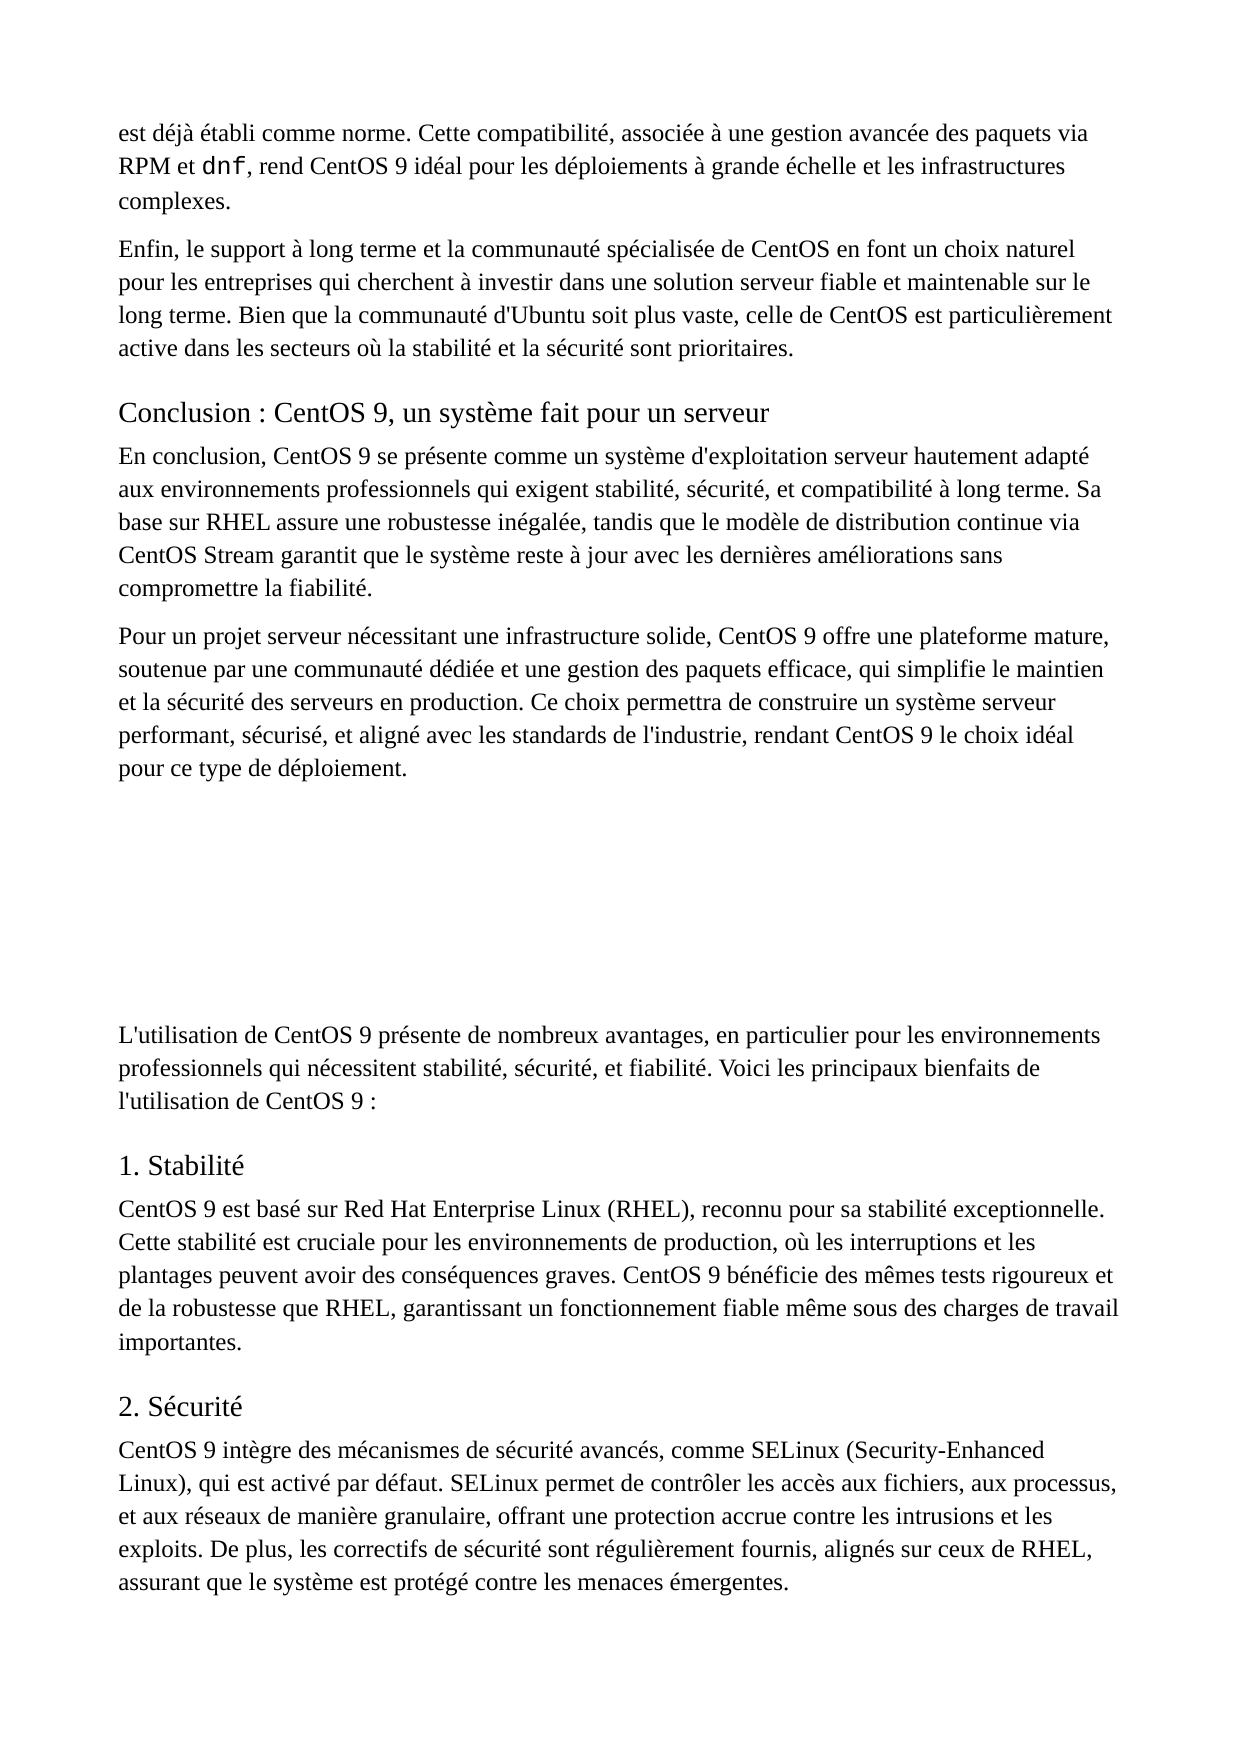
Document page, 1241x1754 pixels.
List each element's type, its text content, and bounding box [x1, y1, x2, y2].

text En conclusion, CentOS 9 se présente comme un système d'exploitation serveur hautement adapté aux environnements professionnels qui exigent stabilité, sécurité, et compatibilité à long terme. Sa base sur RHEL assure une robustesse inégalée, tandis que le modèle de distribution continue via CentOS Stream garantit que le système reste à jour avec les dernières améliorations sans compromettre la fiabilité. [118, 441, 1122, 602]
text L'utilisation de CentOS 9 présente de nombreux avantages, en particulier pour les environnements professionnels qui nécessitent stabilité, sécurité, et fiabilité. Voici les principaux bienfaits de l'utilisation de CentOS 9 : [118, 1020, 1122, 1115]
subtitle 2. Sécurité [118, 1389, 1122, 1422]
text Enfin, le support à long terme et la communauté spécialisée de CentOS en font un choix naturel pour les entreprises qui cherchent à investir dans une solution serveur fiable et maintenable sur le long terme. Bien que la communauté d'Ubuntu soit plus vaste, celle de CentOS est particulièrement active dans les secteurs où la stabilité et la sécurité sont prioritaires. [118, 234, 1122, 362]
text est déjà établi comme norme. Cette compatibilité, associée à une gestion avancée des paquets via RPM et dnf, rend CentOS 9 idéal pour les déploiements à grande échelle et les infrastructures complexes. [118, 118, 1122, 215]
text CentOS 9 intègre des mécanismes de sécurité avancés, comme SELinux (Security-Enhanced Linux), qui est activé par défaut. SELinux permet de contrôler les accès aux fichiers, aux processus, et aux réseaux de manière granulaire, offrant une protection accrue contre les intrusions et les exploits. De plus, les correctifs de sécurité sont régulièrement fournis, alignés sur ceux de RHEL, assurant que le système est protégé contre les menaces émergentes. [118, 1435, 1122, 1596]
text CentOS 9 est basé sur Red Hat Enterprise Linux (RHEL), reconnu pour sa stabilité exceptionnelle. Cette stabilité est cruciale pour les environnements de production, où les interruptions et les plantages peuvent avoir des conséquences graves. CentOS 9 bénéficie des mêmes tests rigoureux et de la robustesse que RHEL, garantissant un fonctionnement fiable même sous des charges de travail importantes. [118, 1194, 1122, 1355]
text Pour un projet serveur nécessitant une infrastructure solide, CentOS 9 offre une plateforme mature, soutenue par une communauté dédiée et une gestion des paquets efficace, qui simplifie le maintien et la sécurité des serveurs en production. Ce choix permettra de construire un système serveur performant, sécurisé, et aligné avec les standards de l'industrie, rendant CentOS 9 le choix idéal pour ce type de déploiement. [118, 621, 1122, 782]
subtitle Conclusion : CentOS 9, un système fait pour un serveur [118, 395, 1122, 429]
subtitle 1. Stabilité [118, 1148, 1122, 1182]
